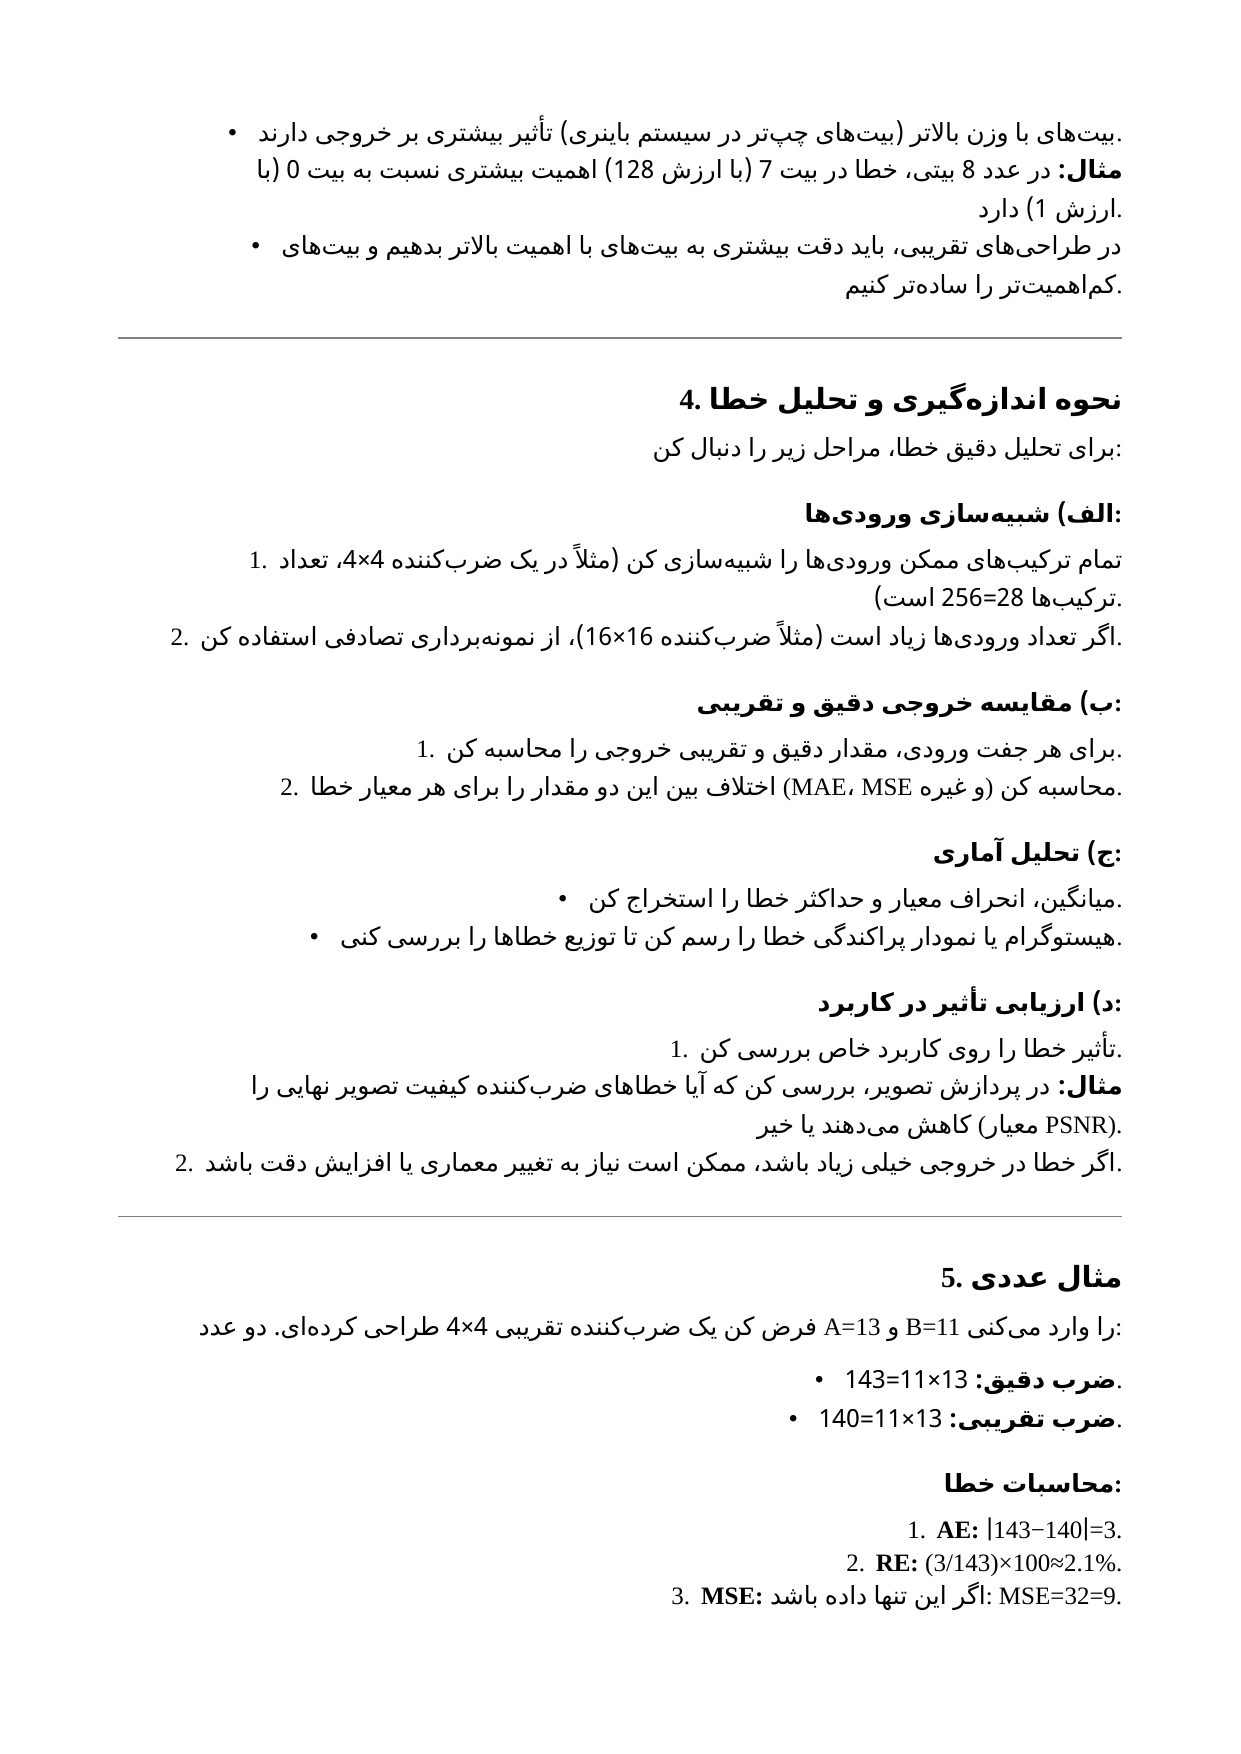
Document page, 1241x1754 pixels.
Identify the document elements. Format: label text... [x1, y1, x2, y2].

list AE: ∣143−140∣=3. [162, 1515, 1122, 1544]
list تمام ترکیب‌های ممکن ورودی‌ها را شبیه‌سازی کن (مثلاً در یک ضرب‌کننده 4×4، تعداد ترکیب‌ها 28=256 است). [162, 545, 1122, 617]
list هیستوگرام یا نمودار پراکندگی خطا را رسم کن تا توزیع خطاها را بررسی کنی. [162, 922, 1122, 956]
list بیت‌های با وزن بالاتر (بیت‌های چپ‌تر در سیستم باینری) تأثیر بیشتری بر خروجی دارند. مثال: در عدد 8 بیتی، خطا در بیت 7 (با ارزش 128) اهمیت بیشتری نسبت به بیت 0 (با ارزش 1) دارد. [162, 118, 1122, 227]
list MSE: اگر این تنها داده باشد: MSE=32=9. [162, 1581, 1122, 1615]
list ضرب دقیق: 13×11=143. [162, 1365, 1122, 1399]
text فرض کن یک ضرب‌کننده تقریبی 4×4 طراحی کرده‌ای. دو عدد A=13 و B=11 را وارد می‌کنی: [118, 1312, 1122, 1346]
subtitle 4. نحوه اندازه‌گیری و تحلیل خطا [118, 382, 1122, 421]
list اگر خطا در خروجی خیلی زیاد باشد، ممکن است نیاز به تغییر معماری یا افزایش دقت باشد. [162, 1148, 1122, 1182]
list میانگین، انحراف معیار و حداکثر خطا را استخراج کن. [162, 884, 1122, 917]
list اگر تعداد ورودی‌ها زیاد است (مثلاً ضرب‌کننده 16×16)، از نمونه‌برداری تصادفی استفاده کن. [162, 622, 1122, 656]
subtitle د) ارزیابی تأثیر در کاربرد: [118, 988, 1122, 1022]
list ضرب تقریبی: 13×11=140. [162, 1404, 1122, 1437]
subtitle محاسبات خطا: [118, 1469, 1122, 1503]
list اختلاف بین این دو مقدار را برای هر معیار خطا (MAE، MSE و غیره) محاسبه کن. [162, 772, 1122, 806]
subtitle الف) شبیه‌سازی ورودی‌ها: [118, 499, 1122, 533]
text برای تحلیل دقیق خطا، مراحل زیر را دنبال کن: [118, 433, 1122, 467]
subtitle 5. مثال عددی [118, 1260, 1122, 1299]
list تأثیر خطا را روی کاربرد خاص بررسی کن. مثال: در پردازش تصویر، بررسی کن که آیا خطاهای ضرب‌کننده کیفیت تصویر نهایی را کاهش می‌دهند یا خیر (معیار PSNR). [162, 1034, 1122, 1143]
list برای هر جفت ورودی، مقدار دقیق و تقریبی خروجی را محاسبه کن. [162, 734, 1122, 767]
subtitle ج) تحلیل آماری: [118, 838, 1122, 871]
list در طراحی‌های تقریبی، باید دقت بیشتری به بیت‌های با اهمیت بالاتر بدهیم و بیت‌های کم‌اهمیت‌تر را ساده‌تر کنیم. [162, 232, 1122, 303]
subtitle ب) مقایسه خروجی دقیق و تقریبی: [118, 688, 1122, 721]
list RE: (3/143)×100≈2.1%. [162, 1548, 1122, 1577]
